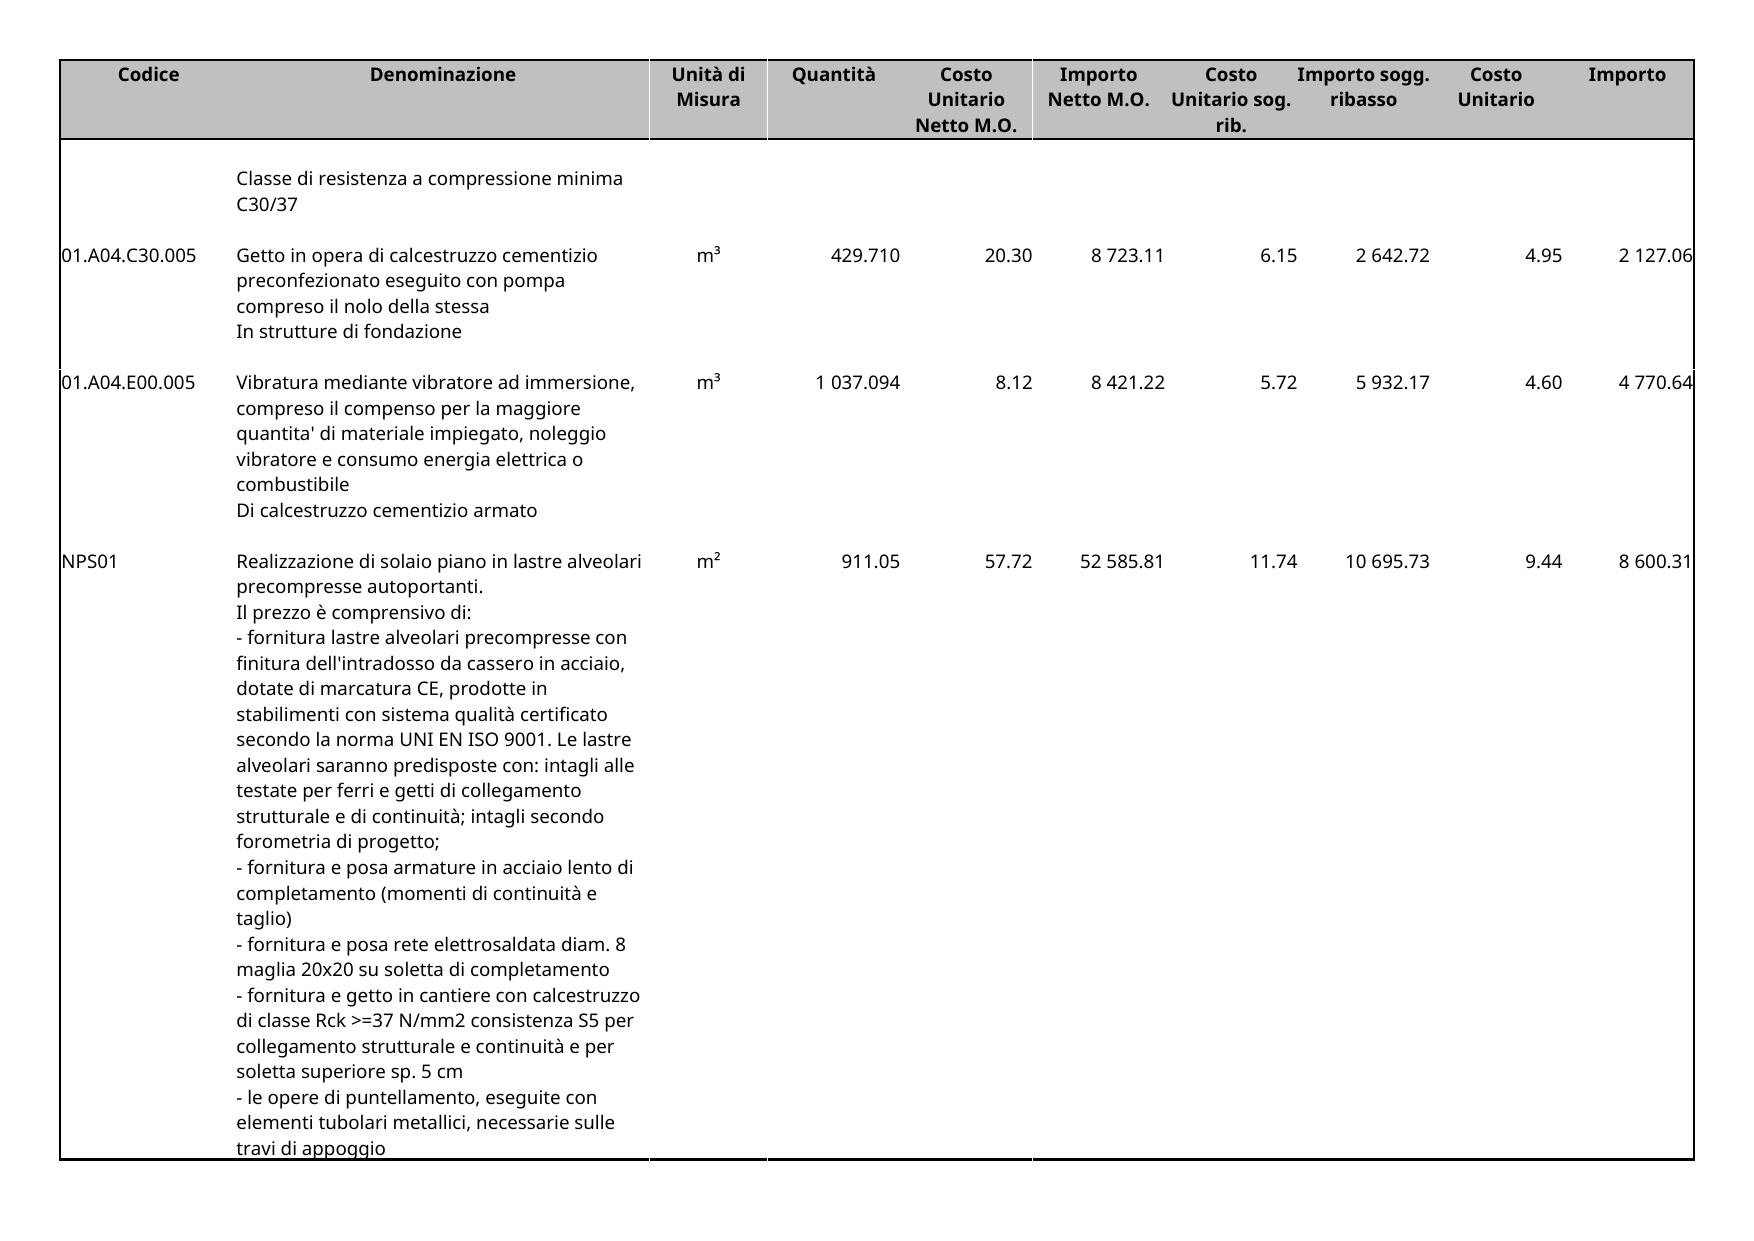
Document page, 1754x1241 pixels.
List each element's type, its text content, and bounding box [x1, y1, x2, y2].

table_cell 2 127.06 [1562, 242, 1693, 344]
table_cell [61, 165, 236, 216]
table_cell [1165, 140, 1297, 165]
table_cell [236, 216, 649, 242]
table_cell m² [650, 548, 767, 1158]
table_cell [1430, 216, 1562, 242]
table_cell [1297, 165, 1430, 216]
table_cell [1430, 523, 1562, 548]
table_header Importo Netto M.O. [1033, 61, 1165, 138]
table_cell [236, 523, 649, 548]
table_header Importo [1562, 61, 1693, 138]
table_cell [1165, 216, 1297, 242]
table_cell 4 770.64 [1562, 370, 1693, 523]
table_cell m³ [650, 370, 767, 523]
table_cell [1033, 216, 1165, 242]
table_cell 10 695.73 [1297, 548, 1430, 1158]
table_cell Realizzazione di solaio piano in lastre alveolari precompresse autoportanti. Il prezzo è comprensivo di: - fornitura lastre alveolari precompresse con finitura dell'intradosso da cassero in acciaio, dotate di marcatura CE, prodotte in stabilimenti con sistema qualità certificato secondo la norma UNI EN ISO 9001. Le lastre alveolari saranno predisposte con: intagli alle testate per ferri e getti di collegamento strutturale e di continuità; intagli secondo forometria di progetto; - fornitura e posa armature in acciaio lento di completamento (momenti di continuità e taglio) - fornitura e posa rete elettrosaldata diam. 8 maglia 20x20 su soletta di completamento - fornitura e getto in cantiere con calcestruzzo di classe Rck >=37 N/mm2 consistenza S5 per collegamento strutturale e continuità e per soletta superiore sp. 5 cm - le opere di puntellamento, eseguite con elementi tubolari metallici, necessarie sulle travi di appoggio [236, 548, 649, 1158]
table_cell 9.44 [1430, 548, 1562, 1158]
table_cell 11.74 [1165, 548, 1297, 1158]
table_cell 6.15 [1165, 242, 1297, 344]
table_cell 8 421.22 [1033, 370, 1165, 523]
table_cell [650, 140, 767, 165]
table_cell [900, 140, 1032, 165]
table_cell [61, 216, 236, 242]
table_cell [1430, 344, 1562, 369]
table_cell Getto in opera di calcestruzzo cementizio preconfezionato eseguito con pompa compreso il nolo della stessa In strutture di fondazione [236, 242, 649, 344]
table_cell [1562, 216, 1693, 242]
table_cell [1033, 344, 1165, 369]
table_header Importo sogg. ribasso [1297, 61, 1430, 138]
table_cell 4.95 [1430, 242, 1562, 344]
table_cell [900, 165, 1032, 216]
table_cell 1 037.094 [768, 370, 900, 523]
table_cell [1297, 140, 1430, 165]
table_cell 52 585.81 [1033, 548, 1165, 1158]
table_cell 8 723.11 [1033, 242, 1165, 344]
table_cell [1165, 344, 1297, 369]
table_cell [768, 523, 900, 548]
table_cell [1562, 140, 1693, 165]
table_cell [650, 165, 767, 216]
table_cell m³ [650, 242, 767, 344]
table_cell 01.A04.C30.005 [61, 242, 236, 344]
table_cell [1430, 165, 1562, 216]
table_cell 911.05 [768, 548, 900, 1158]
table_header Codice [61, 61, 236, 138]
table_cell [768, 216, 900, 242]
table_header Quantità [768, 61, 900, 138]
table_cell [1562, 165, 1693, 216]
table_cell [768, 344, 900, 369]
table_cell [236, 344, 649, 369]
table_header Denominazione [236, 61, 649, 138]
table_cell [61, 523, 236, 548]
table_header Costo Unitario Netto M.O. [900, 61, 1032, 138]
table_cell Classe di resistenza a compressione minima C30/37 [236, 165, 649, 216]
table_cell [900, 523, 1032, 548]
table_cell [650, 216, 767, 242]
table_header Costo Unitario sog. rib. [1165, 61, 1297, 138]
table_cell [236, 140, 649, 165]
table_cell Vibratura mediante vibratore ad immersione, compreso il compenso per la maggiore quantita' di materiale impiegato, noleggio vibratore e consumo energia elettrica o combustibile Di calcestruzzo cementizio armato [236, 370, 649, 523]
table_cell [61, 140, 236, 165]
table_cell 8 600.31 [1562, 548, 1693, 1158]
table_header Unità di Misura [650, 61, 767, 138]
table_cell [1033, 140, 1165, 165]
table_cell [900, 344, 1032, 369]
table_cell 4.60 [1430, 370, 1562, 523]
table_cell 429.710 [768, 242, 900, 344]
table_cell [1033, 165, 1165, 216]
table_cell [1430, 140, 1562, 165]
table_cell 8.12 [900, 370, 1032, 523]
table_cell [1562, 523, 1693, 548]
table_cell [768, 140, 900, 165]
table_cell 20.30 [900, 242, 1032, 344]
table_cell NPS01 [61, 548, 236, 1158]
table_cell [768, 165, 900, 216]
table_cell [1297, 216, 1430, 242]
table_cell [650, 344, 767, 369]
table_header Costo Unitario [1430, 61, 1562, 138]
table_cell [900, 216, 1032, 242]
table_cell [1562, 344, 1693, 369]
table_cell [1297, 523, 1430, 548]
table_cell 5 932.17 [1297, 370, 1430, 523]
table_cell 5.72 [1165, 370, 1297, 523]
table_cell [1165, 523, 1297, 548]
table_cell [1297, 344, 1430, 369]
table_cell 01.A04.E00.005 [61, 370, 236, 523]
table_cell [1033, 523, 1165, 548]
table_cell [1165, 165, 1297, 216]
table_cell 2 642.72 [1297, 242, 1430, 344]
table_cell [61, 344, 236, 369]
table_cell [650, 523, 767, 548]
table_cell 57.72 [900, 548, 1032, 1158]
